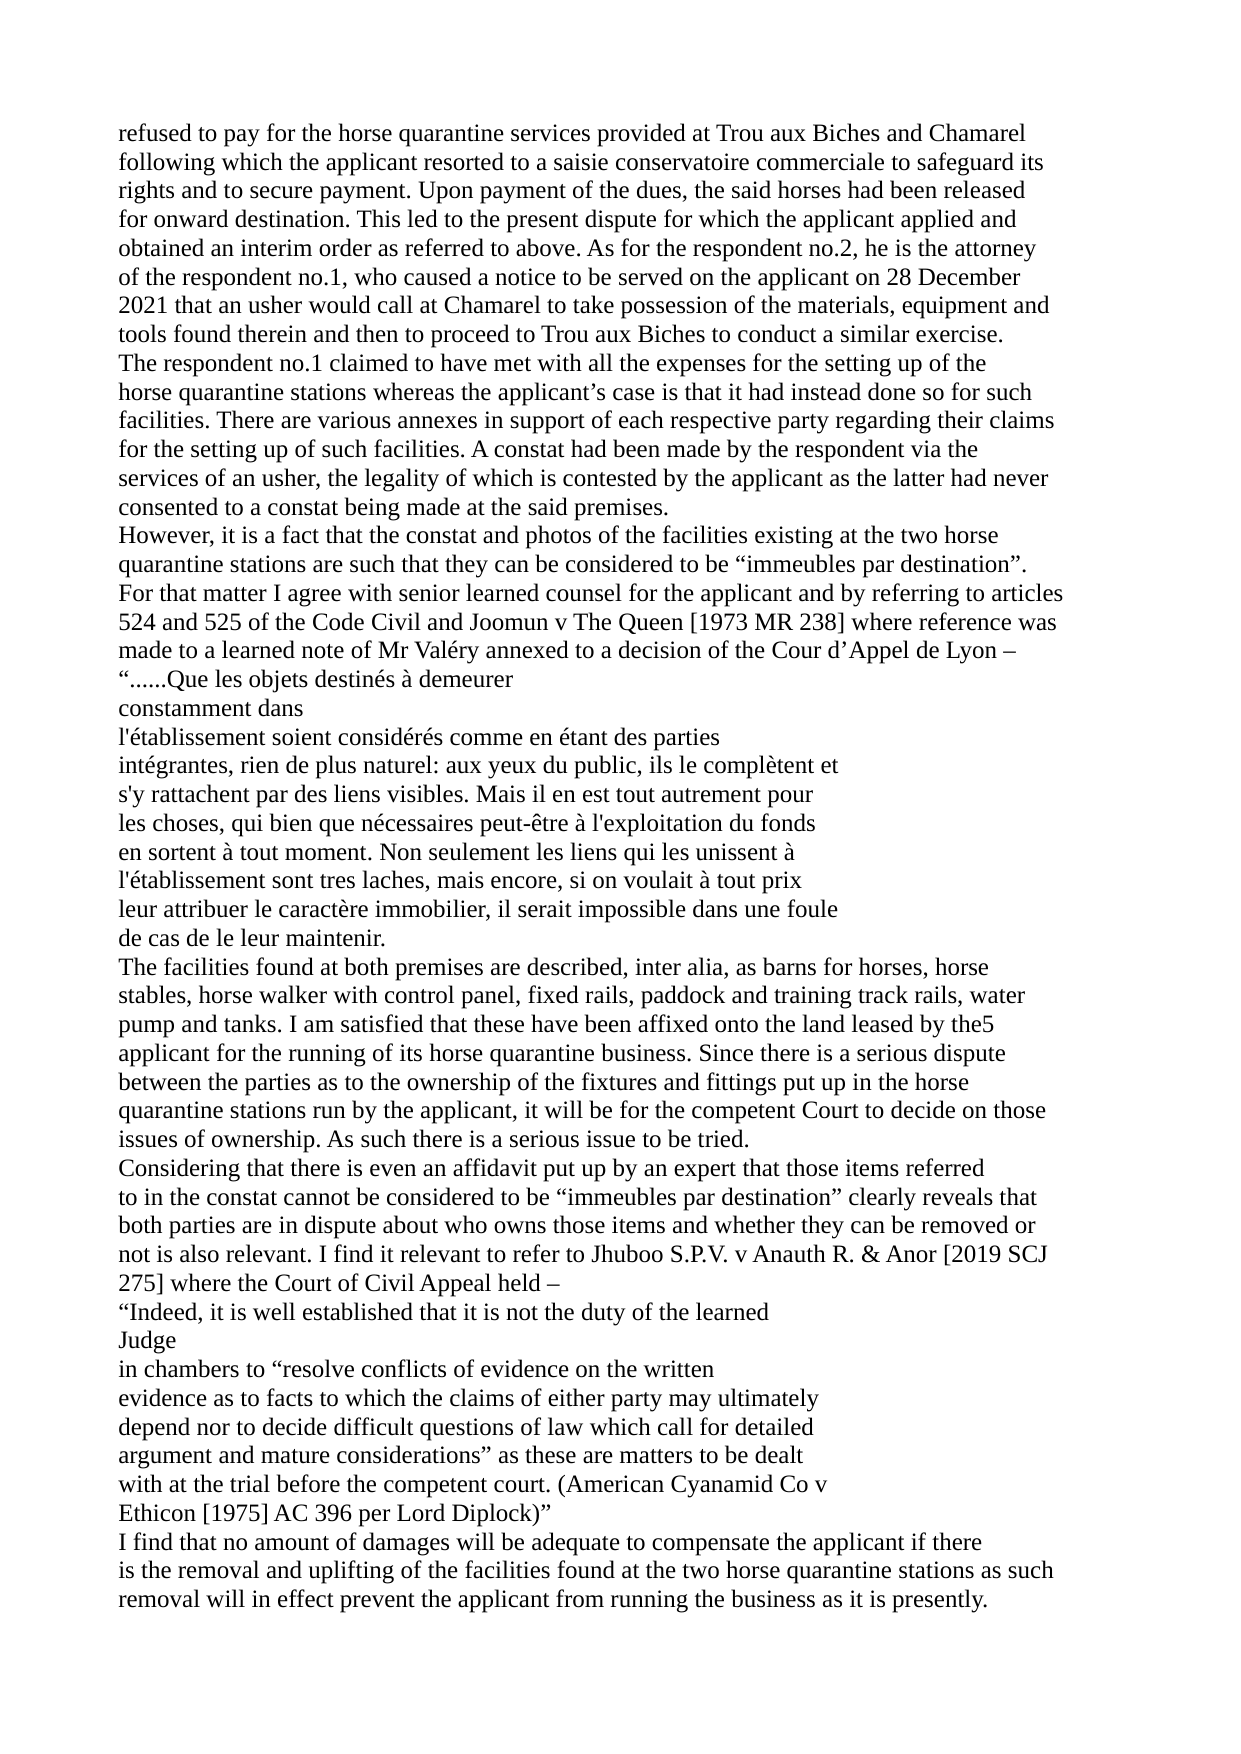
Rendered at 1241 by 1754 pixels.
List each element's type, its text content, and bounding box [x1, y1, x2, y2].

text Ethicon [1975] AC 396 per Lord Diplock)” [118, 1498, 1122, 1527]
text For that matter I agree with senior learned counsel for the applicant and by referring to articles [118, 578, 1122, 607]
text removal will in effect prevent the applicant from running the business as it is presently. [118, 1584, 1122, 1613]
text pump and tanks. I am satisfied that these have been affixed onto the land leased by the5 [118, 1009, 1122, 1038]
text is the removal and uplifting of the facilities found at the two horse quarantine stations as such [118, 1556, 1122, 1584]
text refused to pay for the horse quarantine services provided at Trou aux Biches and Chamarel [118, 118, 1122, 147]
text following which the applicant resorted to a saisie conservatoire commerciale to safeguard its [118, 147, 1122, 176]
text l'établissement sont tres laches, mais encore, si on voulait à tout prix [118, 866, 1122, 894]
text obtained an interim order as referred to above. As for the respondent no.2, he is the attorney [118, 233, 1122, 262]
text “Indeed, it is well established that it is not the duty of the learned [118, 1297, 1122, 1326]
text les choses, qui bien que nécessaires peut-être à l'exploitation du fonds [118, 808, 1122, 837]
text 524 and 525 of the Code Civil and Joomun v The Queen [1973 MR 238] where reference was [118, 607, 1122, 636]
text between the parties as to the ownership of the fixtures and fittings put up in the horse [118, 1067, 1122, 1096]
text in chambers to “resolve conflicts of evidence on the written [118, 1354, 1122, 1383]
text 2021 that an usher would call at Chamarel to take possession of the materials, equipment and [118, 291, 1122, 319]
text with at the trial before the competent court. (American Cyanamid Co v [118, 1469, 1122, 1498]
text facilities. There are various annexes in support of each respective party regarding their claims [118, 406, 1122, 434]
text s'y rattachent par des liens visibles. Mais il en est tout autrement pour [118, 779, 1122, 808]
text both parties are in dispute about who owns those items and whether they can be removed or [118, 1211, 1122, 1239]
text I find that no amount of damages will be adequate to compensate the applicant if there [118, 1527, 1122, 1556]
text Judge [118, 1326, 1122, 1354]
text depend nor to decide difficult questions of law which call for detailed [118, 1412, 1122, 1441]
text issues of ownership. As such there is a serious issue to be tried. [118, 1124, 1122, 1153]
text “......Que les objets destinés à demeurer [118, 664, 1122, 693]
text stables, horse walker with control panel, fixed rails, paddock and training track rails, water [118, 981, 1122, 1009]
text de cas de le leur maintenir. [118, 923, 1122, 952]
text constamment dans [118, 693, 1122, 722]
text services of an usher, the legality of which is contested by the applicant as the latter had never [118, 463, 1122, 492]
text The facilities found at both premises are described, inter alia, as barns for horses, horse [118, 952, 1122, 981]
text to in the constat cannot be considered to be “immeubles par destination” clearly reveals that [118, 1182, 1122, 1211]
text not is also relevant. I find it relevant to refer to Jhuboo S.P.V. v Anauth R. & Anor [2019 SCJ [118, 1239, 1122, 1268]
text However, it is a fact that the constat and photos of the facilities existing at the two horse [118, 521, 1122, 549]
text consented to a constat being made at the said premises. [118, 492, 1122, 521]
text intégrantes, rien de plus naturel: aux yeux du public, ils le complètent et [118, 751, 1122, 779]
text quarantine stations are such that they can be considered to be “immeubles par destination”. [118, 549, 1122, 578]
text for the setting up of such facilities. A constat had been made by the respondent via the [118, 434, 1122, 463]
text evidence as to facts to which the claims of either party may ultimately [118, 1383, 1122, 1412]
text Considering that there is even an affidavit put up by an expert that those items referred [118, 1153, 1122, 1182]
text The respondent no.1 claimed to have met with all the expenses for the setting up of the [118, 348, 1122, 377]
text rights and to secure payment. Upon payment of the dues, the said horses had been released [118, 176, 1122, 204]
text leur attribuer le caractère immobilier, il serait impossible dans une foule [118, 894, 1122, 923]
text for onward destination. This led to the present dispute for which the applicant applied and [118, 204, 1122, 233]
text argument and mature considerations” as these are matters to be dealt [118, 1441, 1122, 1469]
text tools found therein and then to proceed to Trou aux Biches to conduct a similar exercise. [118, 319, 1122, 348]
text l'établissement soient considérés comme en étant des parties [118, 722, 1122, 751]
text quarantine stations run by the applicant, it will be for the competent Court to decide on those [118, 1096, 1122, 1124]
text 275] where the Court of Civil Appeal held – [118, 1268, 1122, 1297]
text of the respondent no.1, who caused a notice to be served on the applicant on 28 December [118, 262, 1122, 291]
text applicant for the running of its horse quarantine business. Since there is a serious dispute [118, 1038, 1122, 1067]
text horse quarantine stations whereas the applicant’s case is that it had instead done so for such [118, 377, 1122, 406]
text en sortent à tout moment. Non seulement les liens qui les unissent à [118, 837, 1122, 866]
text made to a learned note of Mr Valéry annexed to a decision of the Cour d’Appel de Lyon – [118, 636, 1122, 664]
